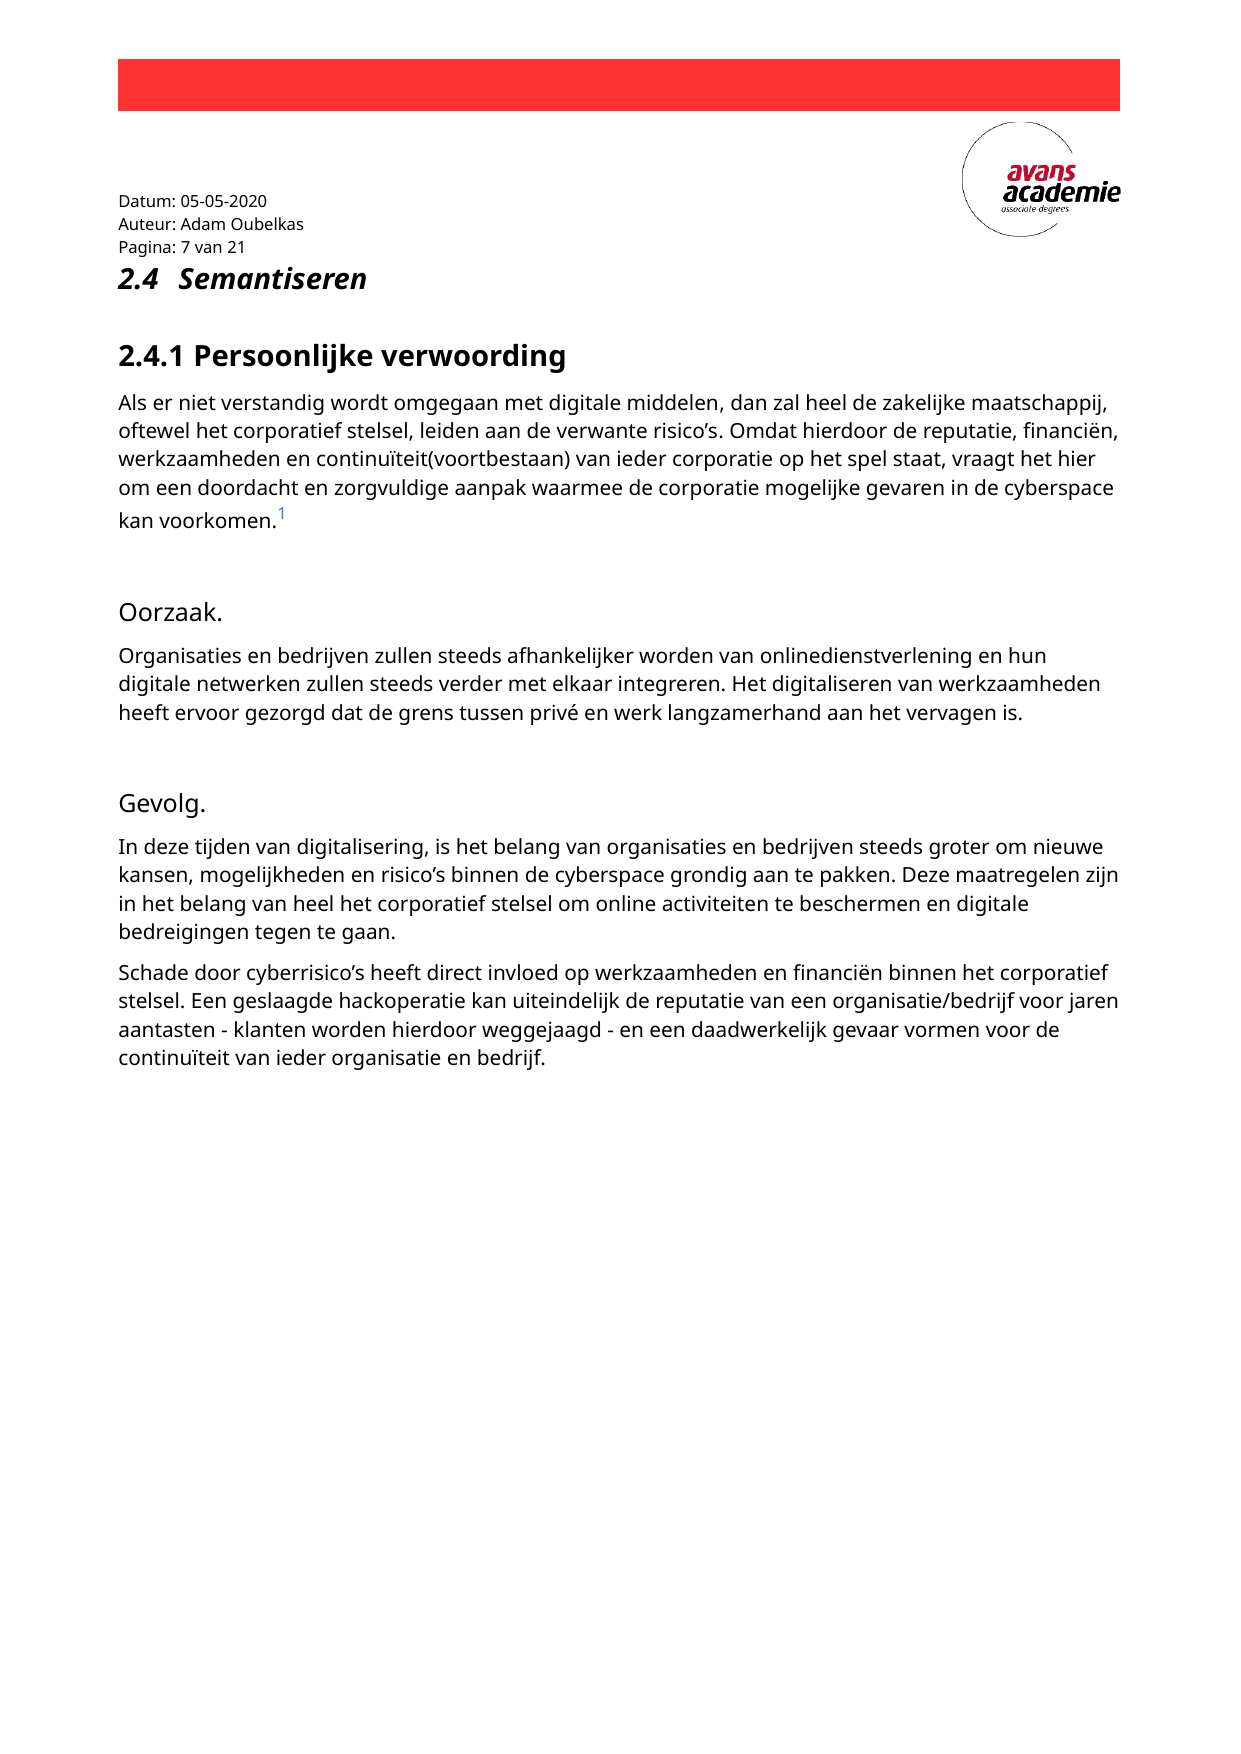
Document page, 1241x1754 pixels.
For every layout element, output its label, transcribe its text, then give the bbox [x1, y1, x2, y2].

text In deze tijden van digitalisering, is het belang van organisaties en bedrijven steeds groter om nieuwe kansen, mogelijkheden en risico’s binnen de cyberspace grondig aan te pakken. Deze maatregelen zijn in het belang van heel het corporatief stelsel om online activiteiten te beschermen en digitale bedreigingen tegen te gaan. [118, 832, 1122, 946]
text Als er niet verstandig wordt omgegaan met digitale middelen, dan zal heel de zakelijke maatschappij, oftewel het corporatief stelsel, leiden aan de verwante risico’s. Omdat hierdoor de reputatie, financiën, werkzaamheden en continuïteit(voortbestaan) van ieder corporatie op het spel staat, vraagt het hier om een doordacht en zorgvuldige aanpak waarmee de corporatie mogelijke gevaren in de cyberspace kan voorkomen.1 [118, 388, 1122, 535]
text Organisaties en bedrijven zullen steeds afhankelijker worden van onlinedienstverlening en hun digitale netwerken zullen steeds verder met elkaar integreren. Het digitaliseren van werkzaamheden heeft ervoor gezorgd dat de grens tussen privé en werk langzamerhand aan het vervagen is. [118, 641, 1122, 726]
subtitle Semantiseren [118, 258, 1122, 298]
text Schade door cyberrisico’s heeft direct invloed op werkzaamheden en financiën binnen het corporatief stelsel. Een geslaagde hackoperatie kan uiteindelijk de reputatie van een organisatie/bedrijf voor jaren aantasten - klanten worden hierdoor weggejaagd - en een daadwerkelijk gevaar vormen voor de continuïteit van ieder organisatie en bedrijf. [118, 958, 1122, 1072]
text Gevolg. [118, 785, 1122, 819]
subtitle Persoonlijke verwoording [118, 335, 1122, 375]
text Oorzaak. [118, 594, 1122, 628]
